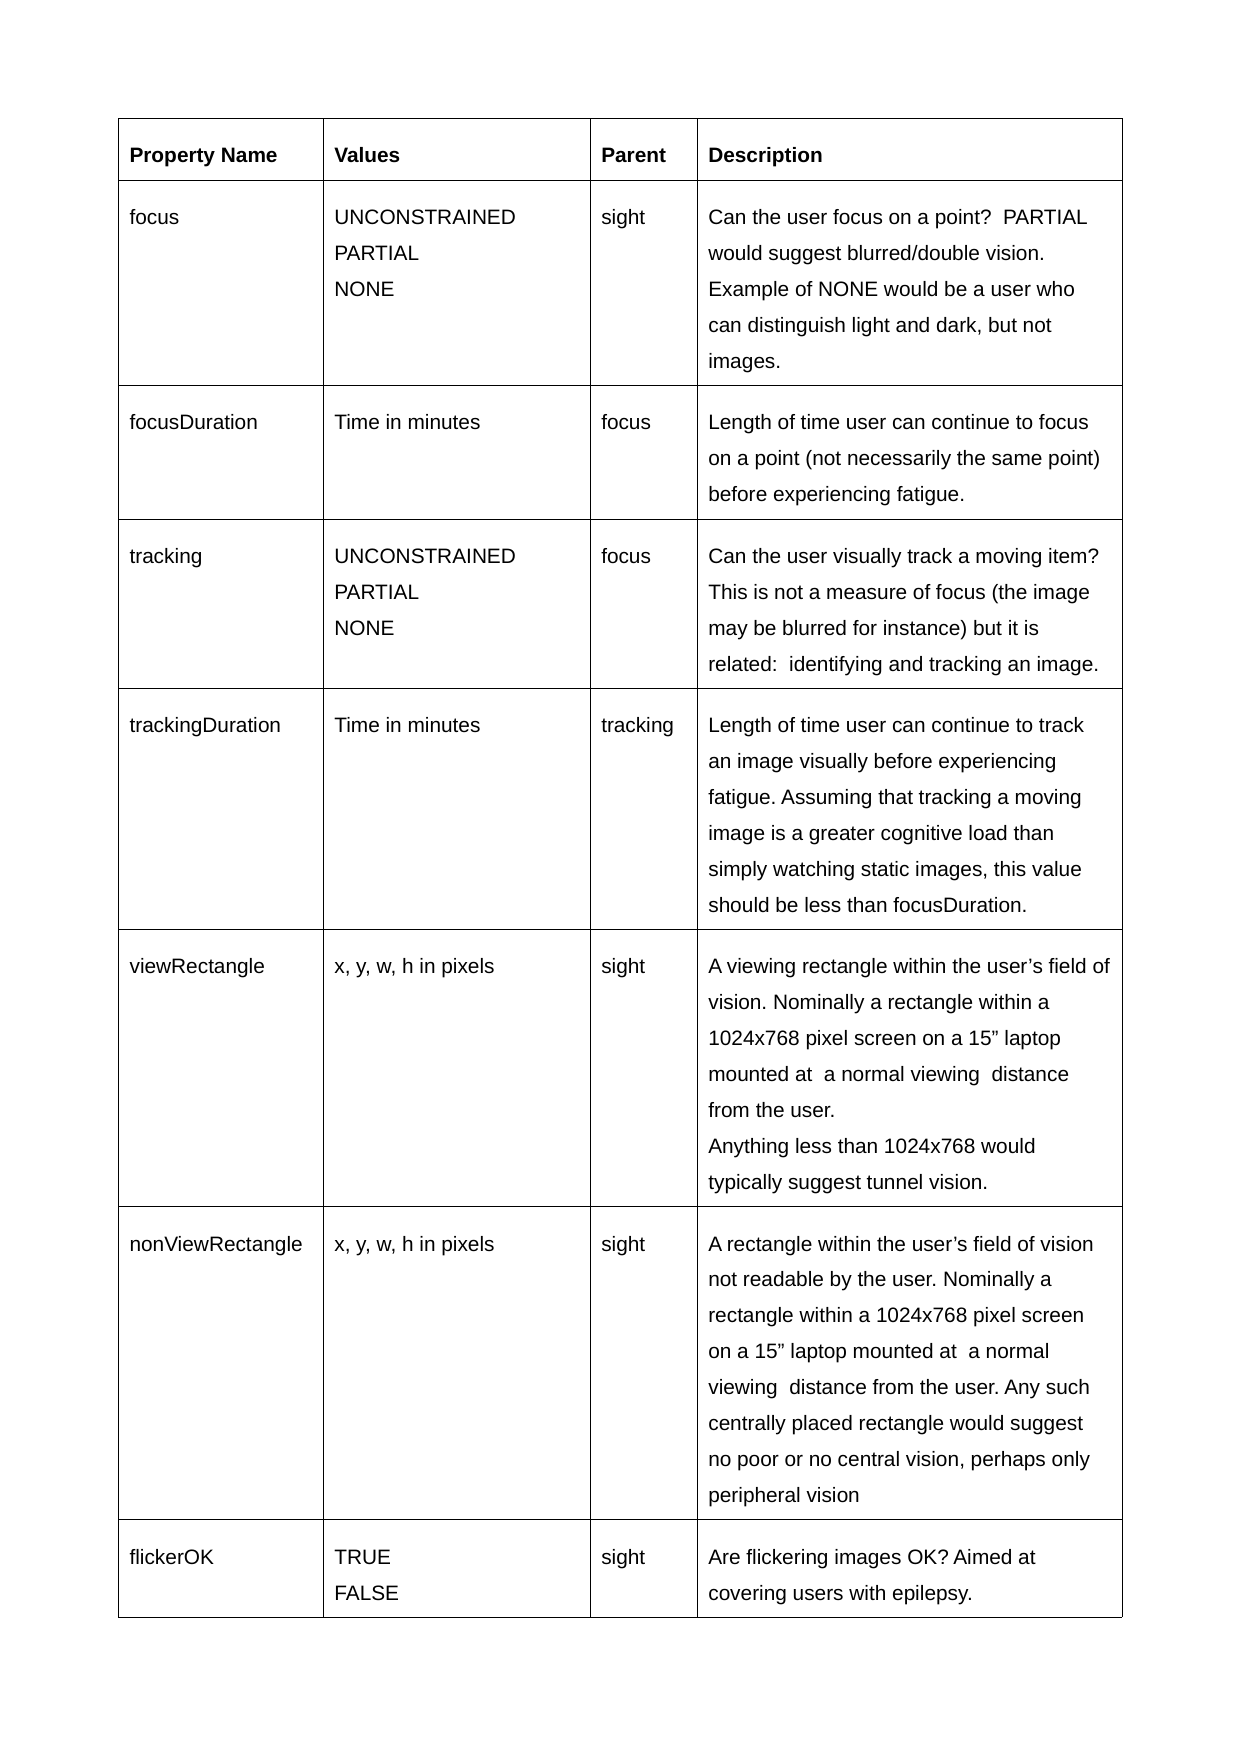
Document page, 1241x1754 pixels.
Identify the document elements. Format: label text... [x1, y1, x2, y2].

table_cell tracking [591, 689, 697, 929]
table_cell flickerOK [119, 1520, 323, 1617]
table_cell UNCONSTRAINED PARTIAL NONE [324, 181, 590, 385]
table_cell Can the user focus on a point? PARTIAL would suggest blurred/double vision. Example of NONE would be a user who can distinguish light and dark, but not images. [698, 181, 1122, 385]
table_cell A rectangle within the user’s field of vision not readable by the user. Nominally a rectangle within a 1024x768 pixel screen on a 15” laptop mounted at a normal viewing distance from the user. Any such centrally placed rectangle would suggest no poor or no central vision, perhaps only peripheral vision [698, 1207, 1122, 1519]
table_cell trackingDuration [119, 689, 323, 929]
table_cell Can the user visually track a moving item? This is not a measure of focus (the image may be blurred for instance) but it is related: identifying and tracking an image. [698, 520, 1122, 688]
table_cell Length of time user can continue to focus on a point (not necessarily the same point) before experiencing fatigue. [698, 386, 1122, 518]
table_cell TRUE FALSE [324, 1520, 590, 1617]
table_cell sight [591, 930, 697, 1206]
table_cell nonViewRectangle [119, 1207, 323, 1519]
table_cell UNCONSTRAINED PARTIAL NONE [324, 520, 590, 688]
table_cell sight [591, 181, 697, 385]
table_cell tracking [119, 520, 323, 688]
table_cell focus [119, 181, 323, 385]
table_cell Time in minutes [324, 689, 590, 929]
table_header Property Name [119, 119, 323, 180]
table_cell focus [591, 520, 697, 688]
table_cell Length of time user can continue to track an image visually before experiencing fatigue. Assuming that tracking a moving image is a greater cognitive load than simply watching static images, this value should be less than focusDuration. [698, 689, 1122, 929]
table_header Description [698, 119, 1122, 180]
table_cell x, y, w, h in pixels [324, 1207, 590, 1519]
table_cell sight [591, 1207, 697, 1519]
table_cell x, y, w, h in pixels [324, 930, 590, 1206]
table_cell sight [591, 1520, 697, 1617]
table_cell Are flickering images OK? Aimed at covering users with epilepsy. [698, 1520, 1122, 1617]
table_cell viewRectangle [119, 930, 323, 1206]
table_cell focus [591, 386, 697, 518]
table_cell Time in minutes [324, 386, 590, 518]
table_header Values [324, 119, 590, 180]
table_cell A viewing rectangle within the user’s field of vision. Nominally a rectangle within a 1024x768 pixel screen on a 15” laptop mounted at a normal viewing distance from the user. Anything less than 1024x768 would typically suggest tunnel vision. [698, 930, 1122, 1206]
table_cell focusDuration [119, 386, 323, 518]
table_header Parent [591, 119, 697, 180]
